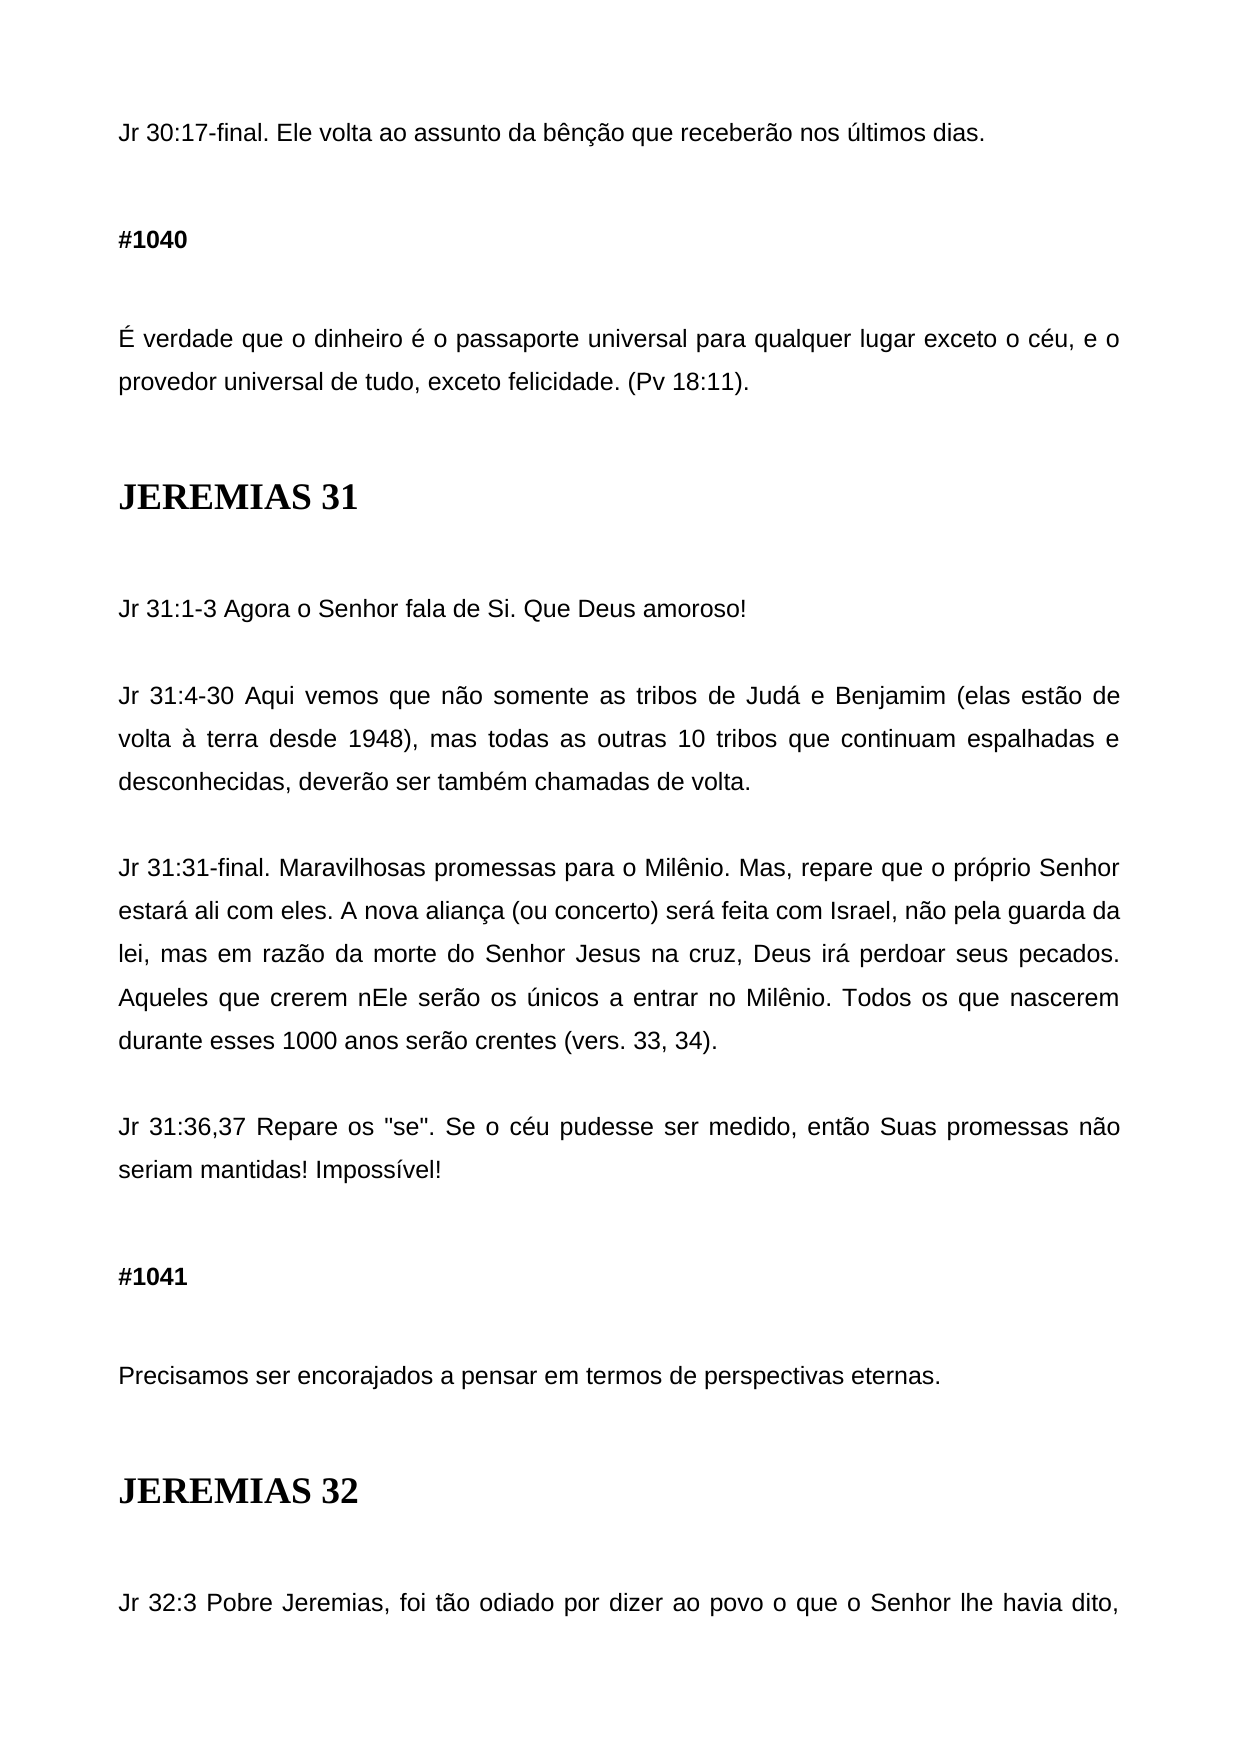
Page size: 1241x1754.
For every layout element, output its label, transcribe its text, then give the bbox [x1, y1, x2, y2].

text Jr 32:3 Pobre Jeremias, foi tão odiado por dizer ao povo o que o Senhor lhe havia dito, [118, 1588, 1122, 1617]
subtitle #1041 [118, 1262, 1122, 1291]
text Jr 30:17-final. Ele volta ao assunto da bênção que receberão nos últimos dias. [118, 118, 1122, 147]
subtitle #1040 [118, 225, 1122, 254]
text É verdade que o dinheiro é o passaporte universal para qualquer lugar exceto o céu, e o provedor universal de tudo, exceto felicidade. (Pv 18:11). [118, 324, 1122, 396]
text Jr 31:1-3 Agora o Senhor fala de Si. Que Deus amoroso! [118, 594, 1122, 623]
text Precisamos ser encorajados a pensar em termos de perspectivas eternas. [118, 1361, 1122, 1390]
subtitle JEREMIAS 32 [118, 1468, 1122, 1511]
text Jr 31:36,37 Repare os "se". Se o céu pudesse ser medido, então Suas promessas não seriam mantidas! Impossível! [118, 1112, 1122, 1184]
text Jr 31:4-30 Aqui vemos que não somente as tribos de Judá e Benjamim (elas estão de volta à terra desde 1948), mas todas as outras 10 tribos que continuam espalhadas e desconhecidas, deverão ser também chamadas de volta. [118, 681, 1122, 796]
subtitle JEREMIAS 31 [118, 474, 1122, 517]
text Jr 31:31-final. Maravilhosas promessas para o Milênio. Mas, repare que o próprio Senhor estará ali com eles. A nova aliança (ou concerto) será feita com Israel, não pela guarda da lei, mas em razão da morte do Senhor Jesus na cruz, Deus irá perdoar seus pecados. Aqueles que crerem nEle serão os únicos a entrar no Milênio. Todos os que nascerem durante esses 1000 anos serão crentes (vers. 33, 34). [118, 853, 1122, 1054]
